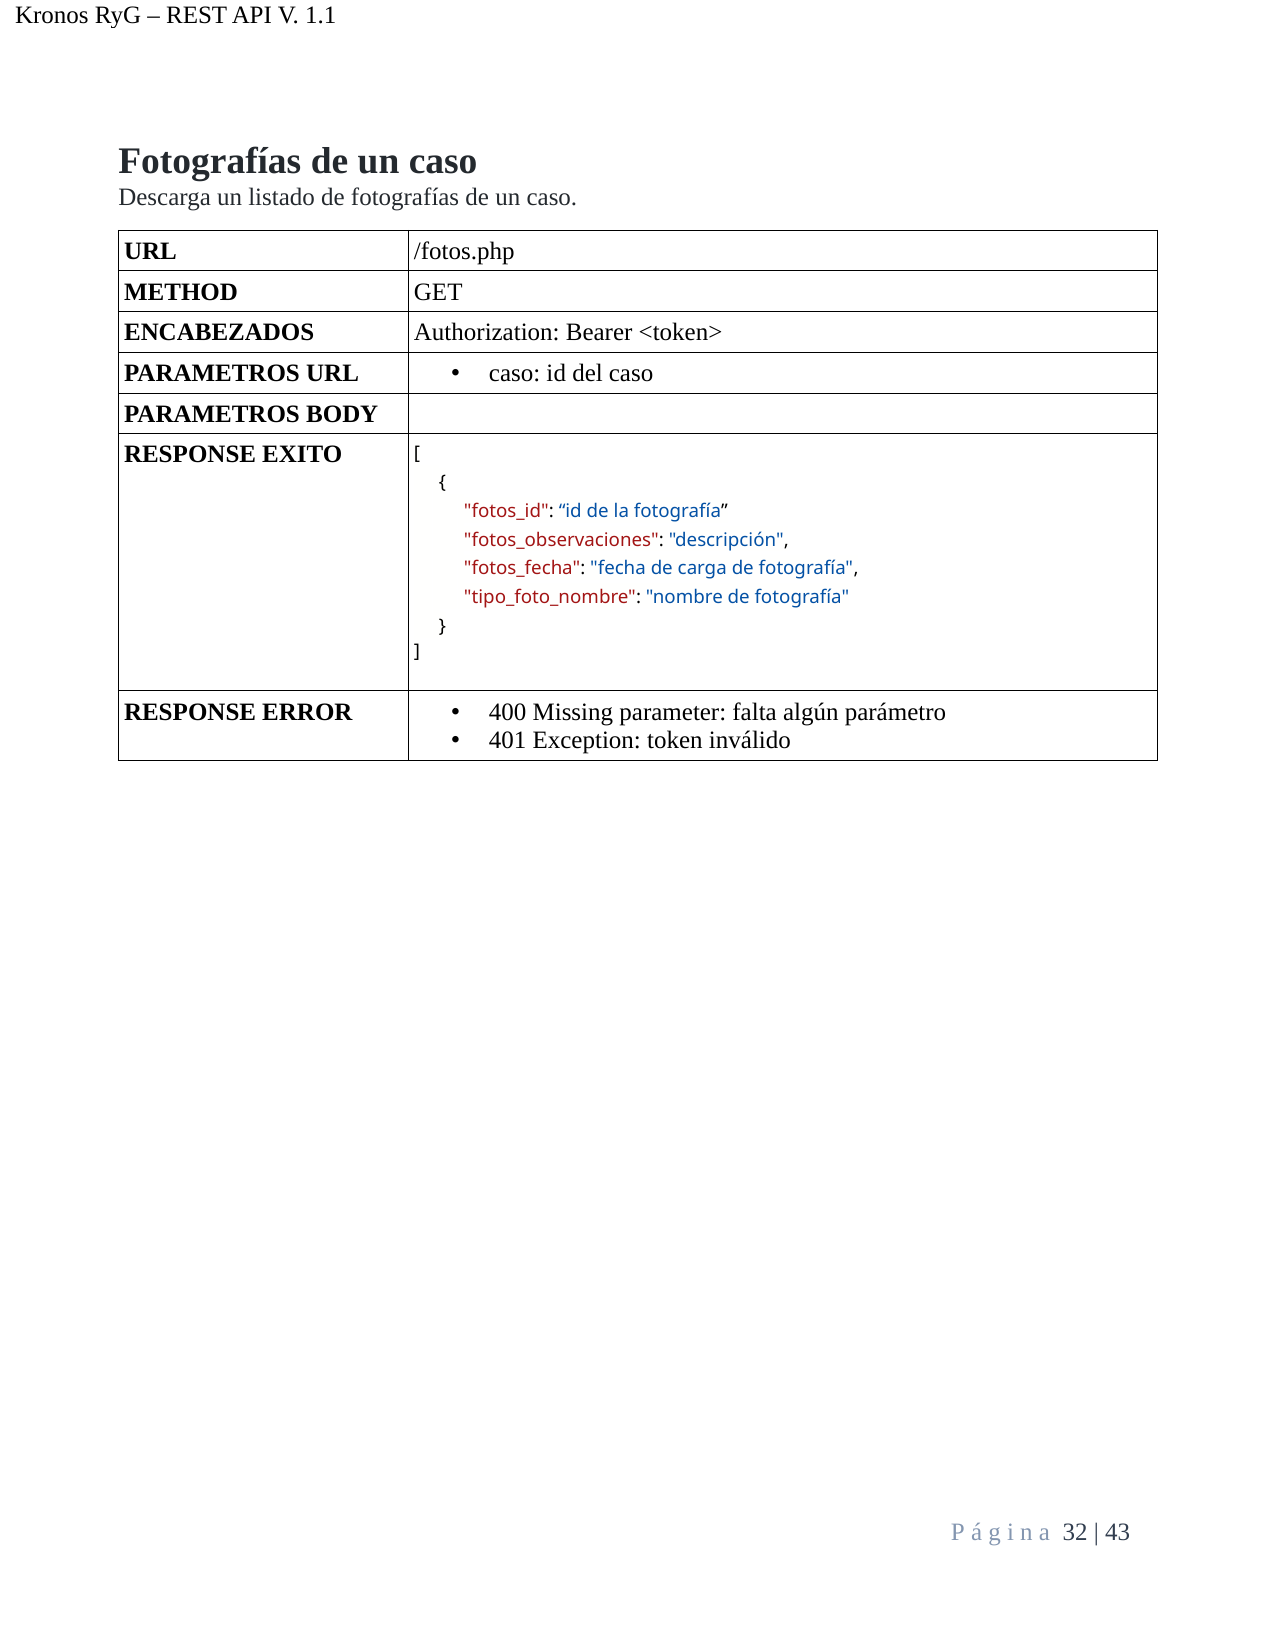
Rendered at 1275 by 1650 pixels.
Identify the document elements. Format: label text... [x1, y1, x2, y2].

table_header URL [119, 231, 408, 270]
table_cell RESPONSE ERROR [119, 691, 408, 760]
subtitle Fotografías de un caso [118, 139, 1157, 182]
table_cell METHOD [119, 271, 408, 311]
table_header /fotos.php [409, 231, 1157, 270]
text Descarga un listado de fotografías de un caso. [118, 182, 1157, 211]
table_cell RESPONSE EXITO [119, 434, 408, 690]
table_cell [ { "fotos_id": “id de la fotografía” "fotos_observaciones": "descripción", "fotos_fecha": "fecha de carga de fotografía", "tipo_foto_nombre": "nombre de fotografía" } ] [409, 434, 1157, 690]
table_cell PARAMETROS BODY [119, 394, 408, 433]
table_cell GET [409, 271, 1157, 311]
table_cell [409, 394, 1157, 433]
table_cell Authorization: Bearer <token> [409, 312, 1157, 352]
table_cell 400 Missing parameter: falta algún parámetro 401 Exception: token inválido [409, 691, 1157, 760]
table_cell ENCABEZADOS [119, 312, 408, 352]
table_cell caso: id del caso [409, 353, 1157, 393]
table_cell PARAMETROS URL [119, 353, 408, 393]
